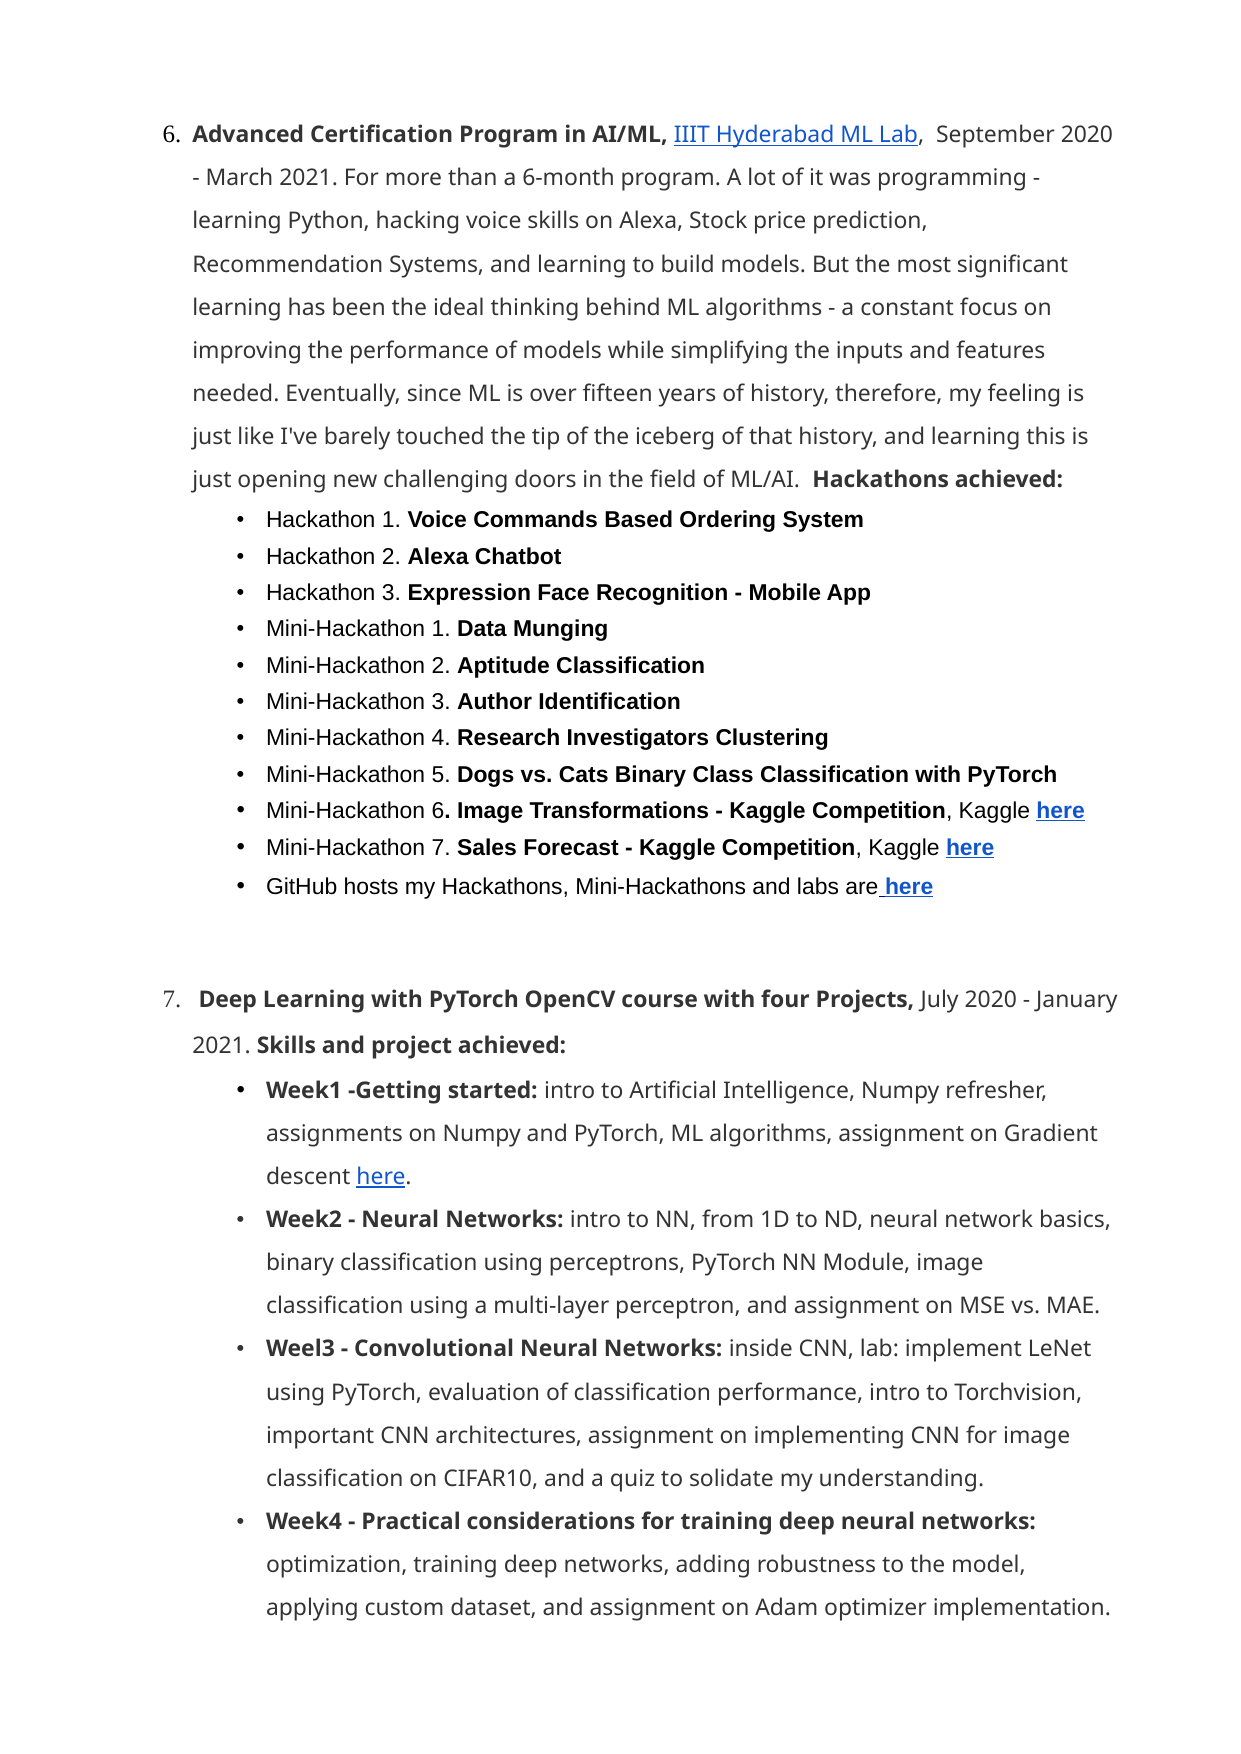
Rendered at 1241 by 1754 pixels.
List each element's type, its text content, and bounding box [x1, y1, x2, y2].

list Mini-Hackathon 3. Author Identification [236, 688, 1122, 714]
list Week4 - Practical considerations for training deep neural networks: optimization, training deep networks, adding robustness to the model, applying custom dataset, and assignment on Adam optimizer implementation. [236, 1505, 1122, 1622]
list Mini-Hackathon 7. Sales Forecast - Kaggle Competition, Kaggle here [236, 834, 1122, 861]
list Mini-Hackathon 1. Data Munging [236, 615, 1122, 642]
list GitHub hosts my Hackathons, Mini-Hackathons and labs are here [236, 871, 1122, 900]
list Deep Learning with PyTorch OpenCV course with four Projects, July 2020 - January 2021. Skills and project achieved: [162, 983, 1122, 1061]
list Mini-Hackathon 6. Image Transformations - Kaggle Competition, Kaggle here [236, 797, 1122, 824]
list Week1 -Getting started: intro to Artificial Intelligence, Numpy refresher, assignments on Numpy and PyTorch, ML algorithms, assignment on Gradient descent here. [236, 1073, 1122, 1191]
list Hackathon 1. Voice Commands Based Ordering System [236, 506, 1122, 533]
list Hackathon 3. Expression Face Recognition - Mobile App [236, 579, 1122, 605]
list Mini-Hackathon 4. Research Investigators Clustering [236, 724, 1122, 751]
list Weel3 - Convolutional Neural Networks: inside CNN, lab: implement LeNet using PyTorch, evaluation of classification performance, intro to Torchvision, important CNN architectures, assignment on implementing CNN for image classification on CIFAR10, and a quiz to solidate my understanding. [236, 1332, 1122, 1493]
list Mini-Hackathon 2. Aptitude Classification [236, 652, 1122, 678]
list Week2 - Neural Networks: intro to NN, from 1D to ND, neural network basics, binary classification using perceptrons, PyTorch NN Module, image classification using a multi-layer perceptron, and assignment on MSE vs. MAE. [236, 1203, 1122, 1320]
list Hackathon 2. Alexa Chatbot [236, 543, 1122, 569]
list Advanced Certification Program in AI/ML, IIIT Hyderabad ML Lab, September 2020 - March 2021. For more than a 6-month program. A lot of it was programming - learning Python, hacking voice skills on Alexa, Stock price prediction, Recommendation Systems, and learning to build models. But the most significant learning has been the ideal thinking behind ML algorithms - a constant focus on improving the performance of models while simplifying the inputs and features needed. Eventually, since ML is over fifteen years of history, therefore, my feeling is just like I've barely touched the tip of the iceberg of that history, and learning this is just opening new challenging doors in the field of ML/AI. Hackathons achieved: [162, 118, 1122, 494]
list Mini-Hackathon 5. Dogs vs. Cats Binary Class Classification with PyTorch [236, 761, 1122, 787]
